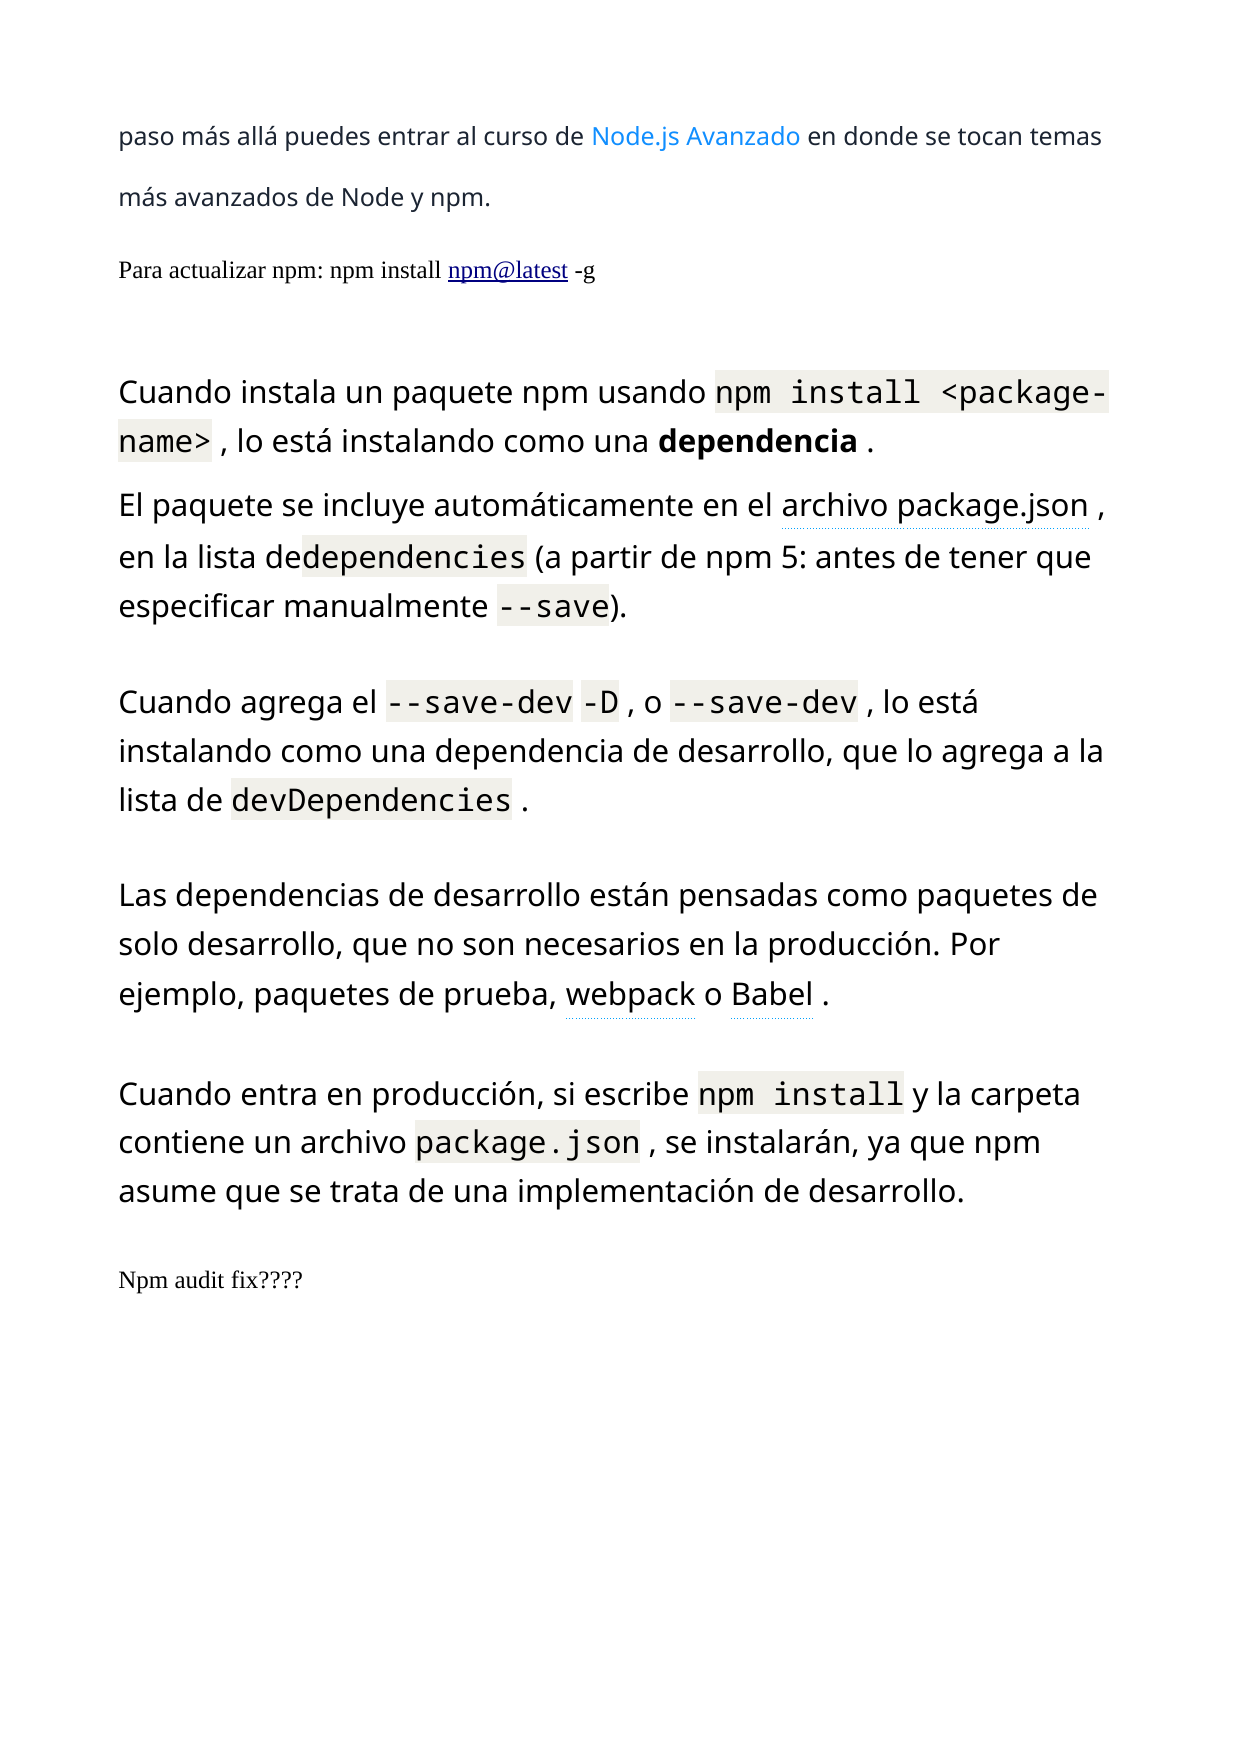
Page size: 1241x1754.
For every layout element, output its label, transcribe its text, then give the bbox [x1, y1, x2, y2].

text Cuando agrega el --save-dev -D , o --save-dev , lo está instalando como una dependencia de desarrollo, que lo agrega a la lista de devDependencies . [118, 680, 1122, 820]
text paso más allá puedes entrar al curso de Node.js Avanzado en donde se tocan temas más avanzados de Node y npm. [118, 118, 1122, 213]
text Cuando entra en producción, si escribe npm install y la carpeta contiene un archivo package.json , se instalarán, ya que npm asume que se trata de una implementación de desarrollo. [118, 1071, 1122, 1212]
text Las dependencias de desarrollo están pensadas como paquetes de solo desarrollo, que no son necesarios en la producción. Por ejemplo, paquetes de prueba, webpack o Babel . [118, 873, 1122, 1018]
text Para actualizar npm: npm install npm@latest -g [118, 255, 1122, 284]
text El paquete se incluye automáticamente en el archivo package.json , en la lista dedependencies (a partir de npm 5: antes de tener que especificar manualmente --save). [118, 483, 1122, 626]
text Npm audit fix???? [118, 1265, 1122, 1294]
text Cuando instala un paquete npm usando npm install <package-name> , lo está instalando como una dependencia . [118, 370, 1122, 462]
